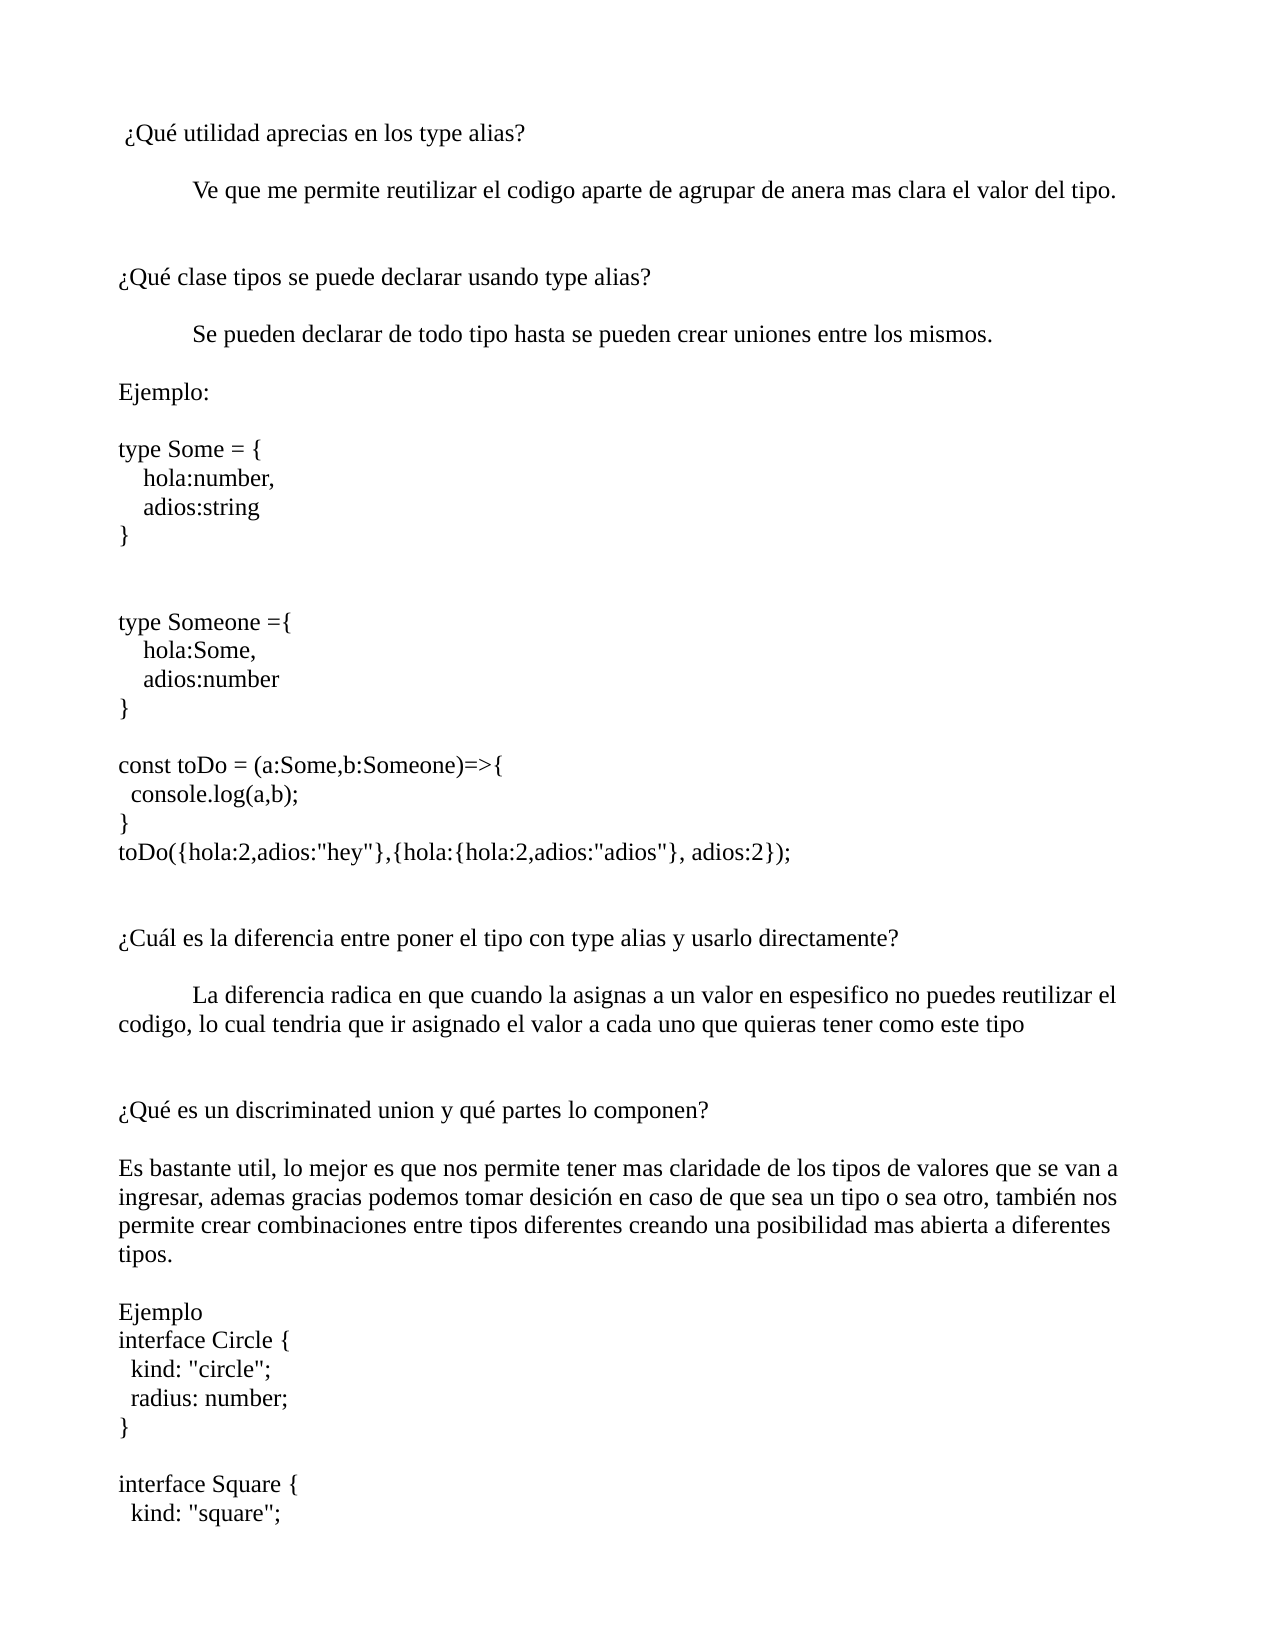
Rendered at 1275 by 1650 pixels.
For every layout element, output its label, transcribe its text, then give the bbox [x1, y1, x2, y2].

text type Someone ={ [118, 607, 1157, 636]
text type Some = { [118, 434, 1157, 463]
text hola:Some, [118, 636, 1157, 664]
text Ejemplo [118, 1297, 1157, 1326]
text } [118, 808, 1157, 837]
text Es bastante util, lo mejor es que nos permite tener mas claridade de los tipos de valores que se van a ingresar, ademas gracias podemos tomar desición en caso de que sea un tipo o sea otro, también nos permite crear combinaciones entre tipos diferentes creando una posibilidad mas abierta a diferentes tipos. [118, 1153, 1157, 1268]
text Se pueden declarar de todo tipo hasta se pueden crear uniones entre los mismos. [118, 319, 1157, 348]
text radius: number; [118, 1383, 1157, 1412]
text } [118, 693, 1157, 722]
text interface Square { [118, 1469, 1157, 1498]
text Ejemplo: [118, 377, 1157, 406]
text console.log(a,b); [118, 779, 1157, 808]
text ¿Qué es un discriminated union y qué partes lo componen? [118, 1096, 1157, 1124]
text const toDo = (a:Some,b:Someone)=>{ [118, 751, 1157, 779]
text kind: "square"; [118, 1498, 1157, 1527]
text } [118, 521, 1157, 549]
text adios:number [118, 664, 1157, 693]
text ¿Cuál es la diferencia entre poner el tipo con type alias y usarlo directamente? [118, 923, 1157, 952]
text adios:string [118, 492, 1157, 521]
text Ve que me permite reutilizar el codigo aparte de agrupar de anera mas clara el valor del tipo. [118, 176, 1157, 204]
text hola:number, [118, 463, 1157, 492]
text ¿Qué utilidad aprecias en los type alias? [118, 118, 1157, 147]
text } [118, 1412, 1157, 1441]
text ¿Qué clase tipos se puede declarar usando type alias? [118, 262, 1157, 291]
text toDo({hola:2,adios:"hey"},{hola:{hola:2,adios:"adios"}, adios:2}); [118, 837, 1157, 866]
text interface Circle { [118, 1326, 1157, 1354]
text La diferencia radica en que cuando la asignas a un valor en espesifico no puedes reutilizar el codigo, lo cual tendria que ir asignado el valor a cada uno que quieras tener como este tipo [118, 981, 1157, 1038]
text kind: "circle"; [118, 1354, 1157, 1383]
